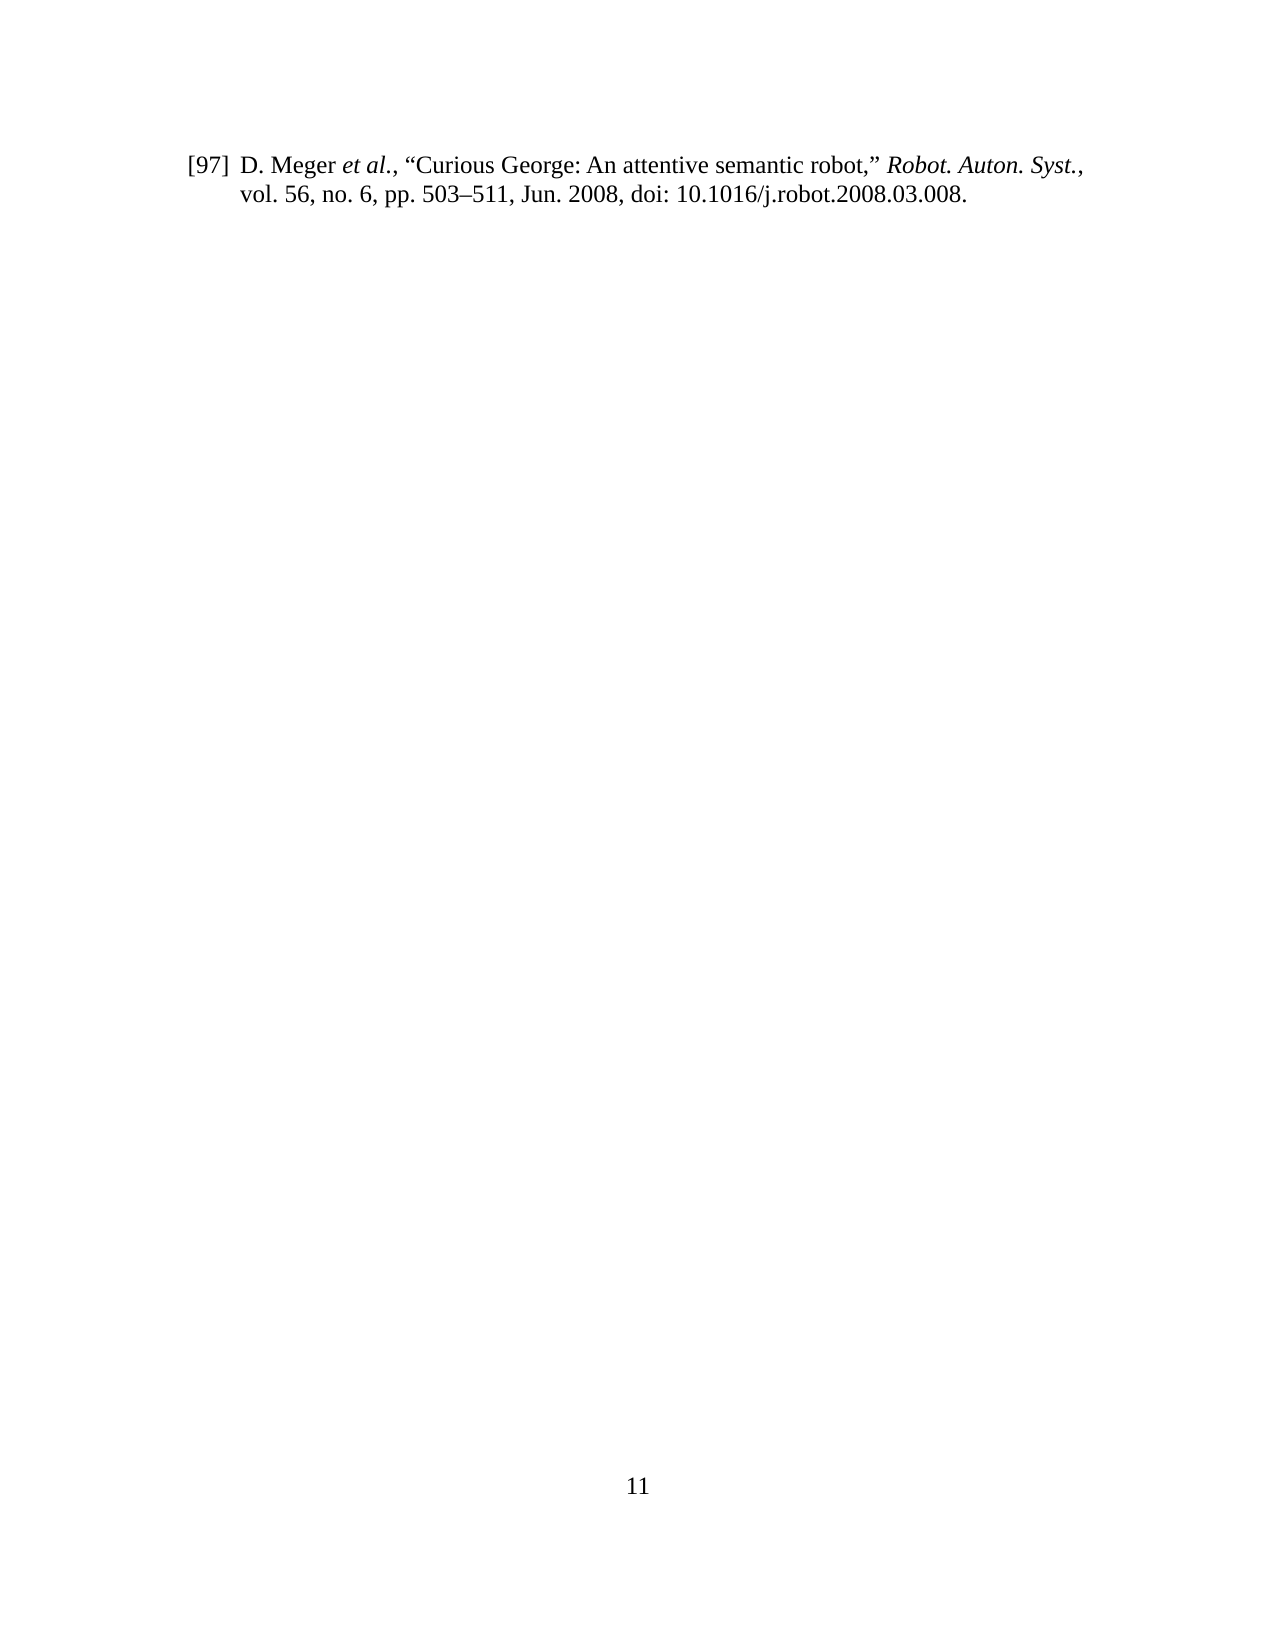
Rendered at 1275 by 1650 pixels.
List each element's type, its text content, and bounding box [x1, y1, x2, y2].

text [97] D. Meger et al., “Curious George: An attentive semantic robot,” Robot. Auton. Syst., vol. 56, no. 6, pp. 503–511, Jun. 2008, doi: 10.1016/j.robot.2008.03.008. [187, 150, 1087, 207]
